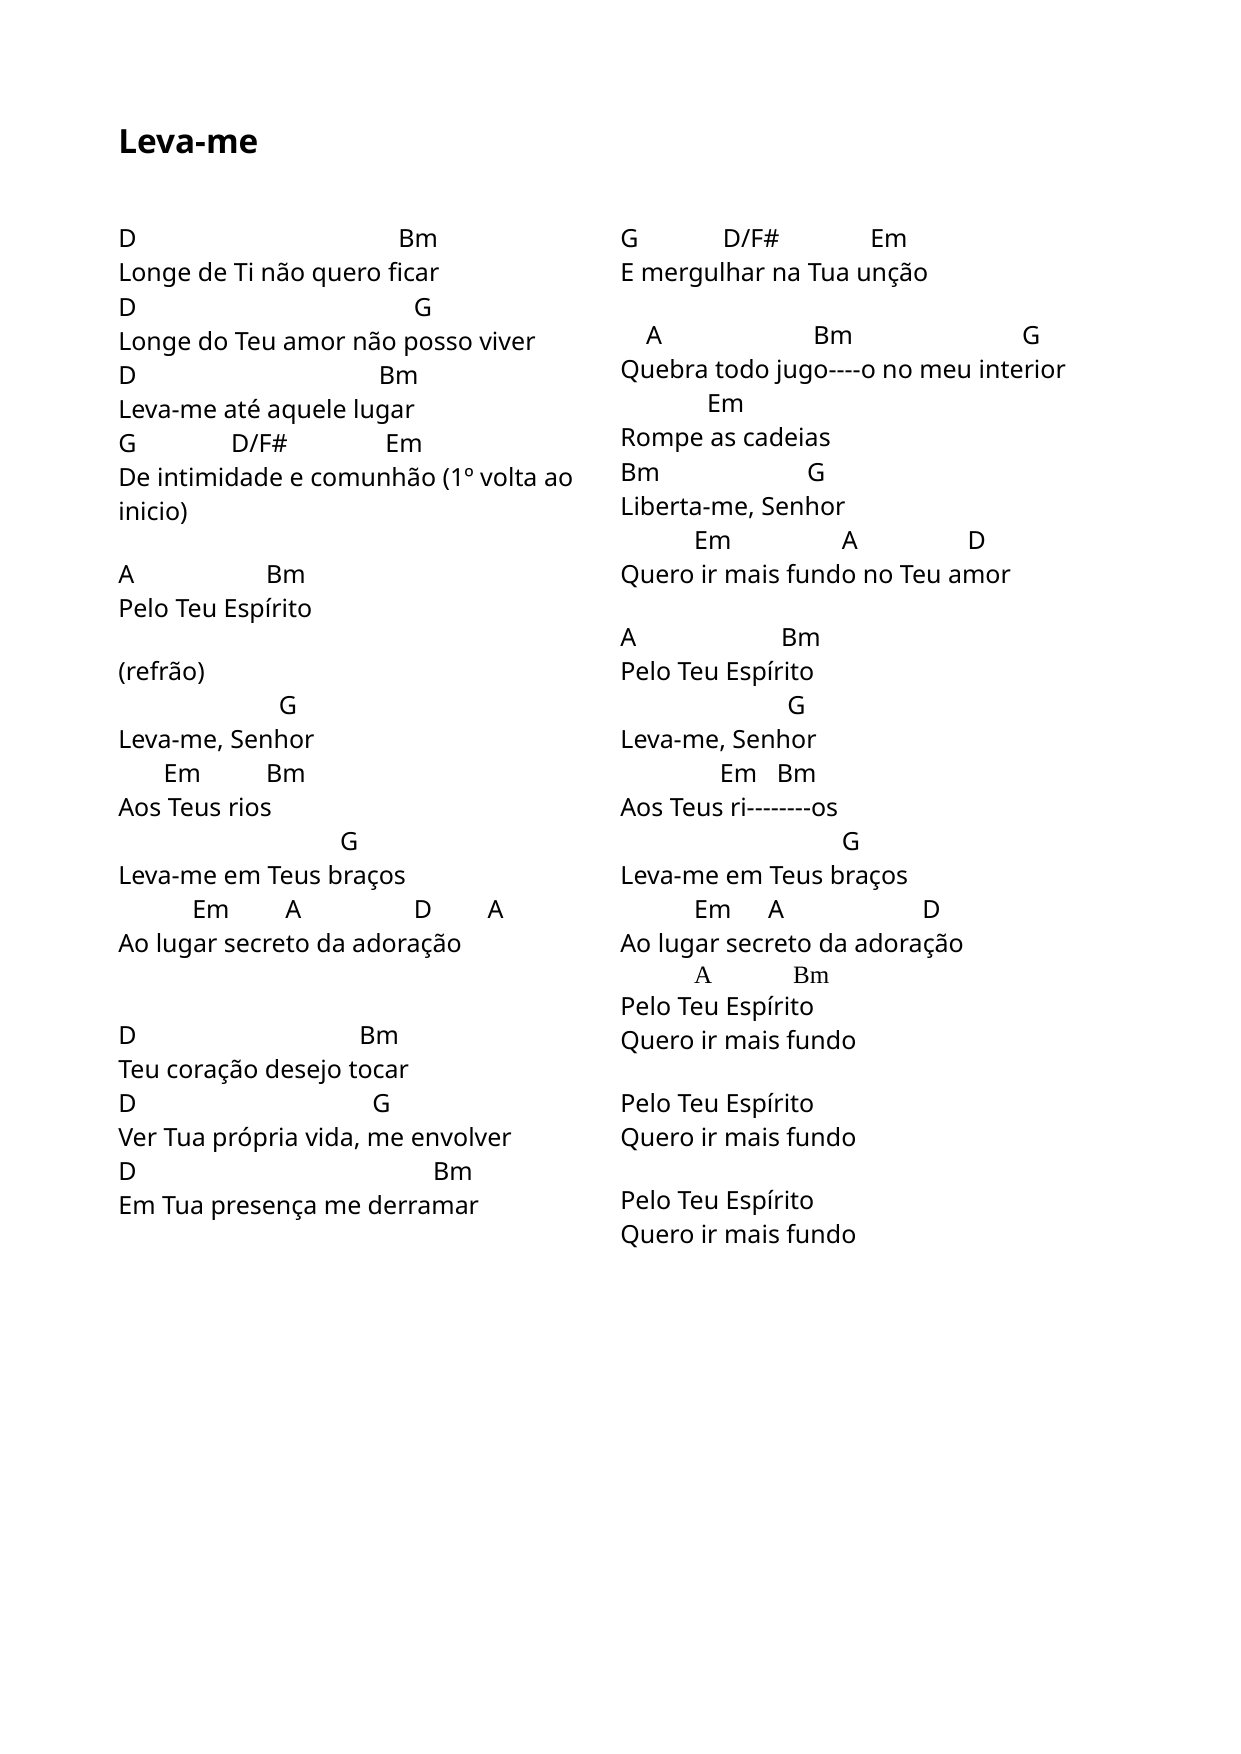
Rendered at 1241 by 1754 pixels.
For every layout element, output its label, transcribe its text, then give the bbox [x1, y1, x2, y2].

text A Bm G [620, 318, 1122, 352]
text Aos Teus rios [118, 789, 620, 823]
text A Bm [620, 960, 1122, 988]
text De intimidade e comunhão (1º volta ao inicio) [118, 459, 620, 528]
text D Bm [118, 1017, 620, 1051]
text (refrão) [118, 653, 620, 687]
text Leva-me até aquele lugar [118, 391, 620, 425]
text Quero ir mais fundo [620, 1216, 1122, 1250]
text Pelo Teu Espírito [620, 1182, 1122, 1216]
text Teu coração desejo tocar [118, 1051, 620, 1085]
text G D/F# Em [620, 221, 1122, 255]
text Ao lugar secreto da adoração [118, 926, 620, 960]
text Aos Teus ri--------os [620, 789, 1122, 823]
text Leva-me em Teus braços [620, 858, 1122, 892]
text G [118, 687, 620, 721]
text Em [620, 386, 1122, 420]
text Rompe as cadeias [620, 420, 1122, 454]
text D Bm [118, 357, 620, 391]
text Ver Tua própria vida, me envolver [118, 1119, 620, 1153]
text G [118, 823, 620, 858]
text Ao lugar secreto da adoração [620, 926, 1122, 960]
text Em Bm [620, 755, 1122, 789]
text Quero ir mais fundo [620, 1023, 1122, 1057]
text Em Tua presença me derramar [118, 1188, 620, 1222]
text Leva-me, Senhor [118, 721, 620, 755]
text Quero ir mais fundo no Teu amor [620, 556, 1122, 590]
text Em A D [620, 892, 1122, 926]
text Leva-me, Senhor [620, 721, 1122, 755]
text Pelo Teu Espírito [118, 590, 620, 624]
text A Bm [118, 556, 620, 590]
text Pelo Teu Espírito [620, 653, 1122, 687]
text E mergulhar na Tua unção [620, 255, 1122, 289]
text G D/F# Em [118, 425, 620, 459]
text Bm G [620, 454, 1122, 488]
text Leva-me em Teus braços [118, 858, 620, 892]
text Leva-me [118, 118, 1122, 163]
text Liberta-me, Senhor [620, 488, 1122, 522]
text Em A D A [118, 892, 620, 926]
text Em A D [620, 522, 1122, 556]
text G [620, 823, 1122, 858]
text Quero ir mais fundo [620, 1119, 1122, 1153]
text G [620, 687, 1122, 721]
text D G [118, 1085, 620, 1119]
text Longe do Teu amor não posso viver [118, 323, 620, 357]
text D G [118, 289, 620, 323]
text Em Bm [118, 755, 620, 789]
text D Bm [118, 1153, 620, 1188]
text Pelo Teu Espírito [620, 1085, 1122, 1119]
text Pelo Teu Espírito [620, 988, 1122, 1023]
text Quebra todo jugo----o no meu interior [620, 352, 1122, 386]
text A Bm [620, 619, 1122, 653]
text Longe de Ti não quero ficar [118, 255, 620, 289]
text D Bm [118, 221, 620, 255]
